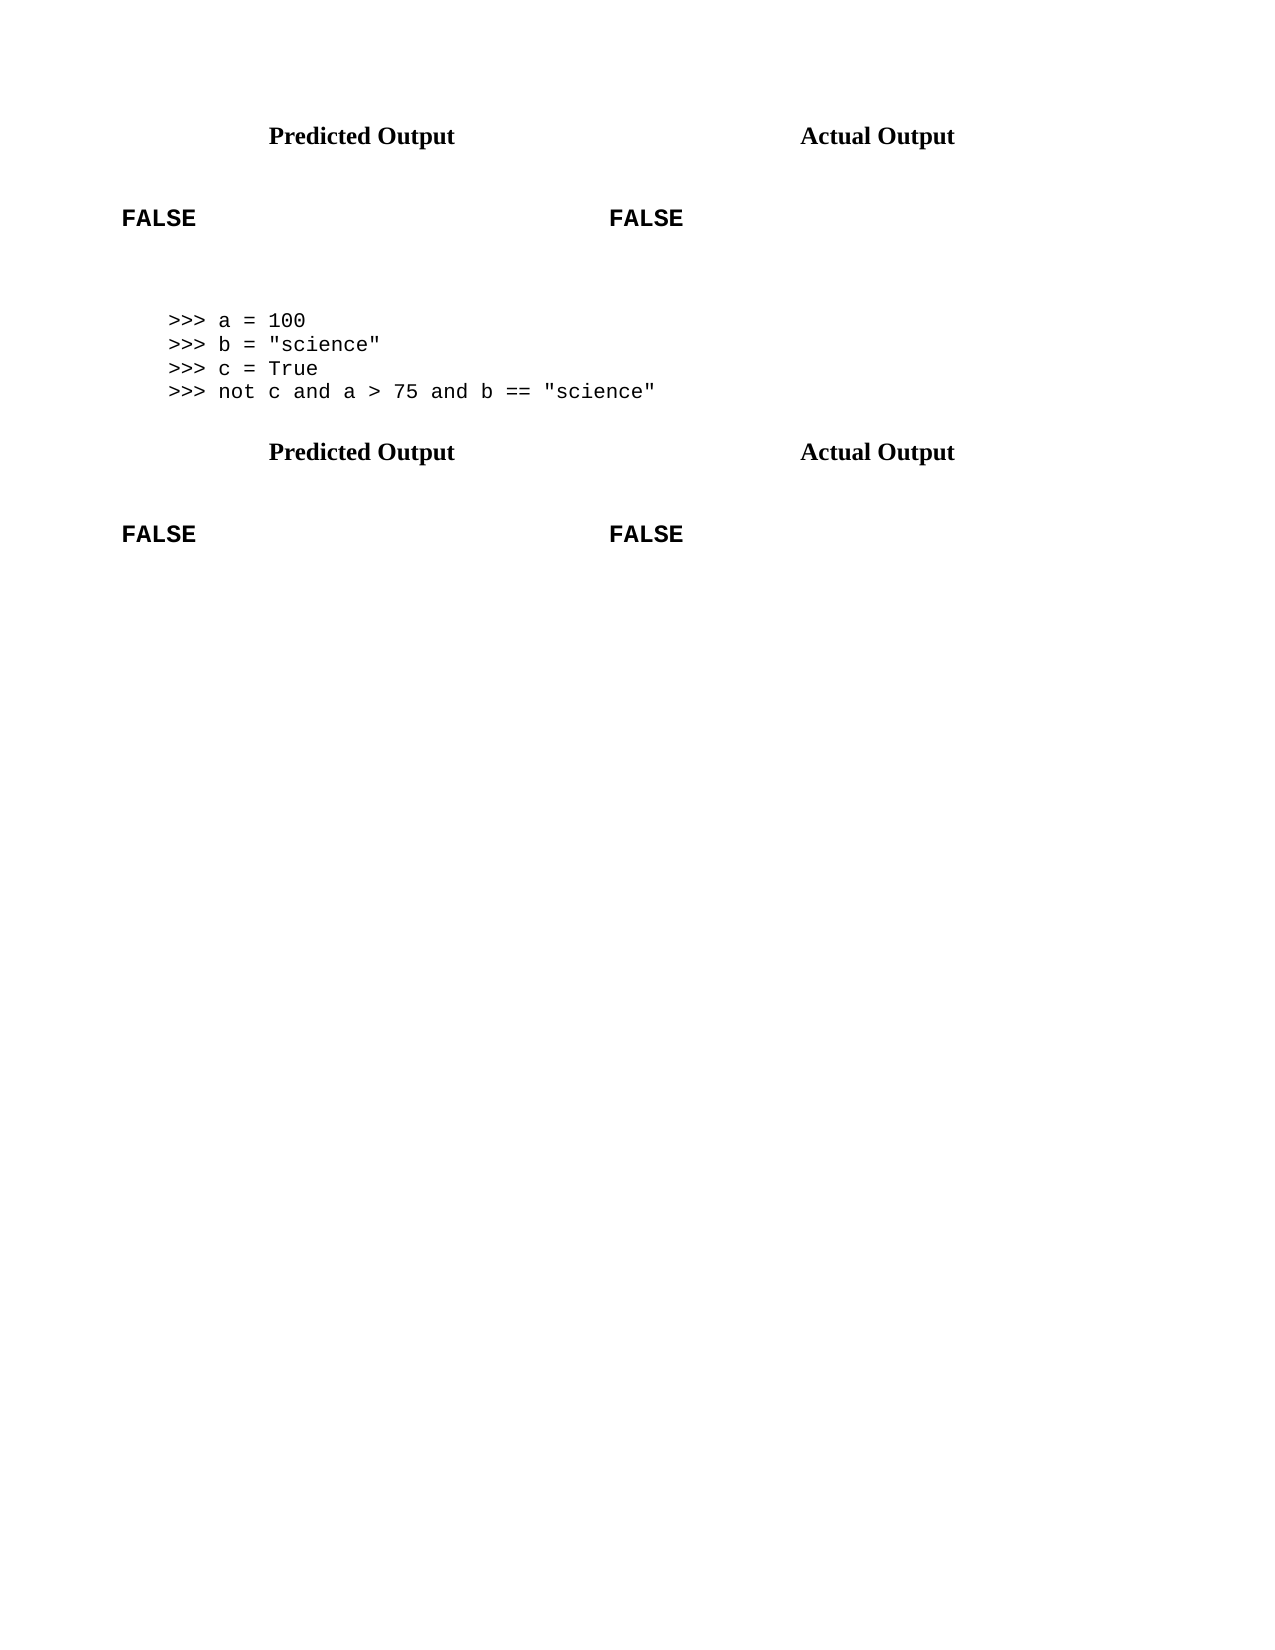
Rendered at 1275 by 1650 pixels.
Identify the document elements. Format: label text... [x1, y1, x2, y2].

table_cell FALSE [606, 469, 1149, 603]
table_header Predicted Output [118, 118, 606, 153]
text >>> c = True [118, 358, 1157, 381]
table_header Actual Output [606, 435, 1149, 469]
table_cell FALSE [118, 469, 606, 603]
table_header Actual Output [606, 118, 1149, 153]
text >>> a = 100 [118, 311, 1157, 334]
table_cell FALSE [118, 153, 606, 287]
table_cell FALSE [606, 153, 1149, 287]
text >>> b = "science" [118, 334, 1157, 358]
table_header Predicted Output [118, 435, 606, 469]
text >>> not c and a > 75 and b == "science" [118, 381, 1157, 405]
